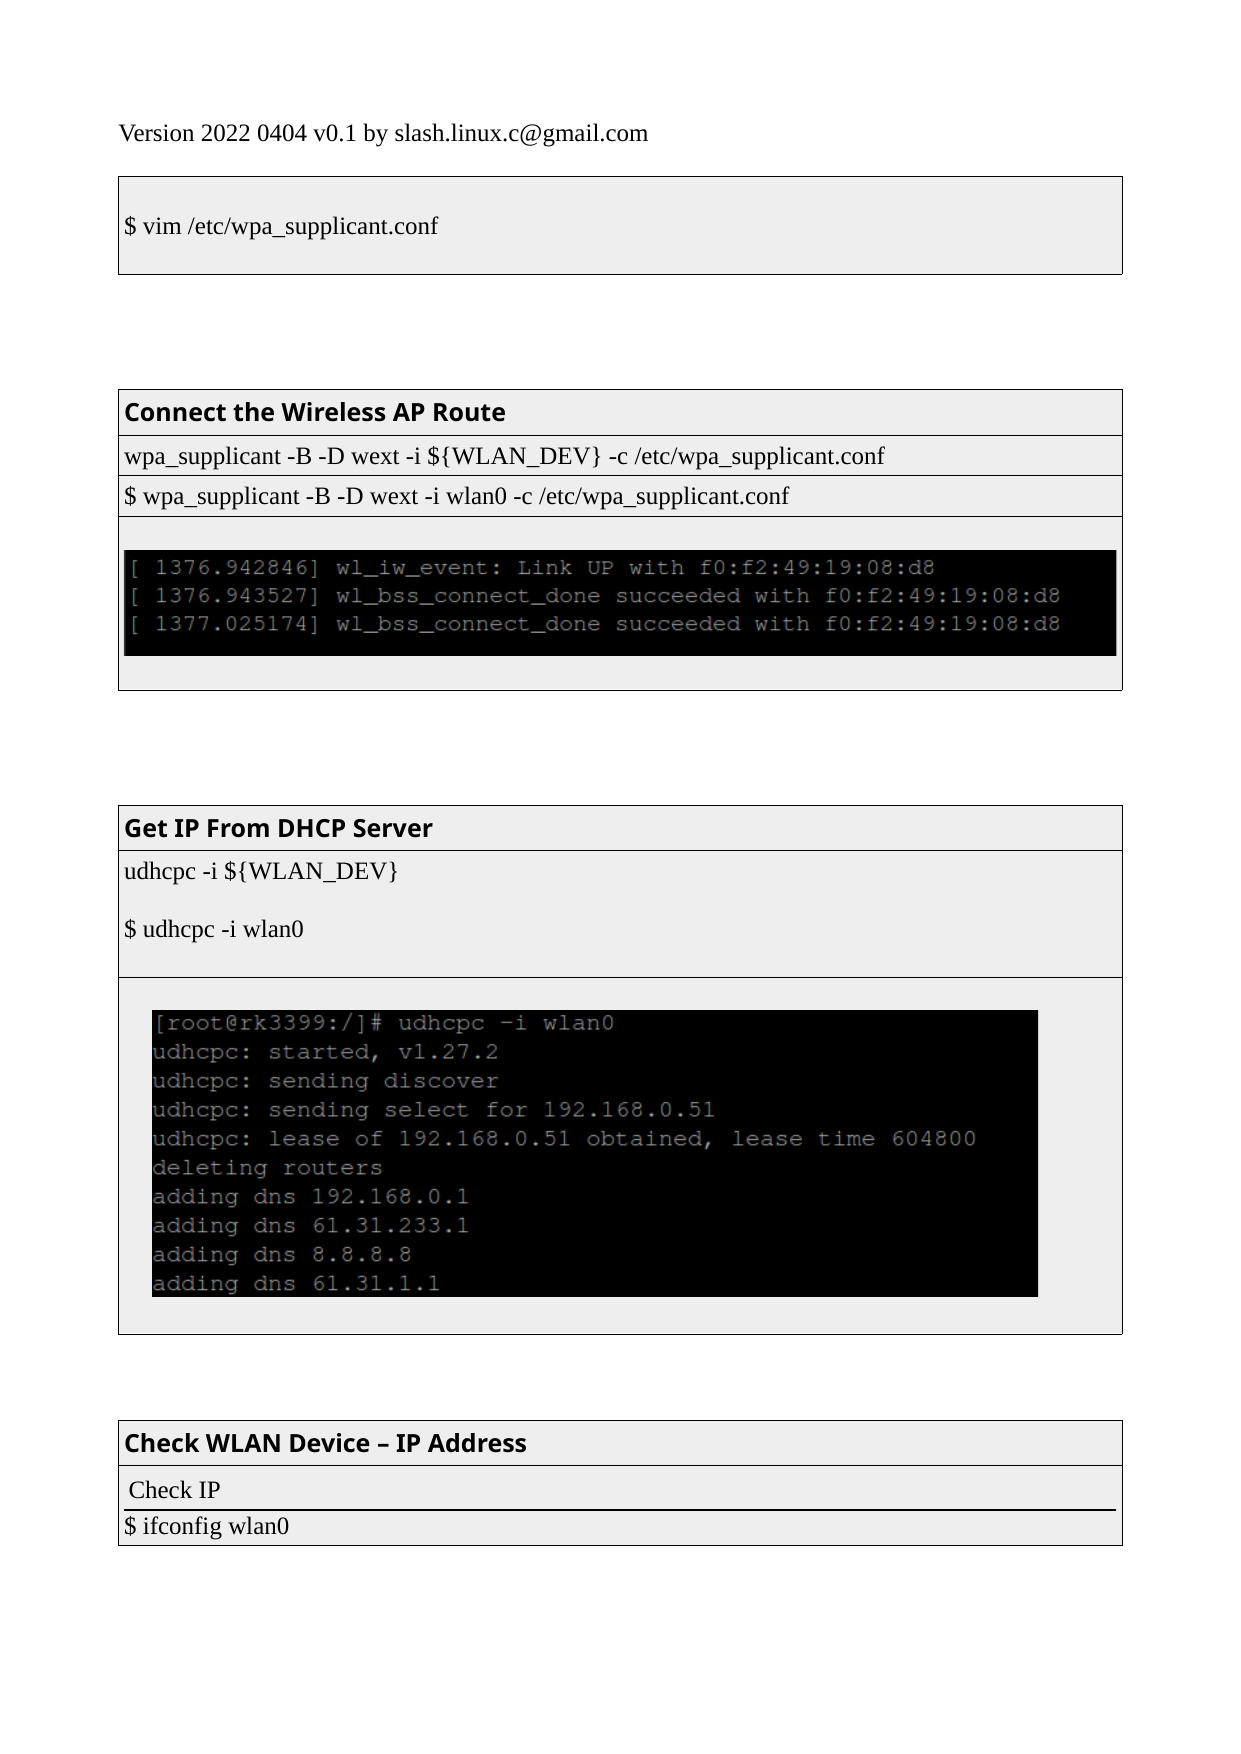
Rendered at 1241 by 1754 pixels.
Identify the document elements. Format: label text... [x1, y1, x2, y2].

picture [123, 550, 1117, 656]
table_cell wpa_supplicant -B -D wext -i ${WLAN_DEV} -c /etc/wpa_supplicant.conf [119, 436, 1122, 475]
table_header Connect the Wireless AP Route [119, 390, 1122, 435]
table_header Get IP From DHCP Server [119, 806, 1122, 850]
table_cell Check IP $ ifconfig wlan0 [119, 1466, 1122, 1545]
table_cell $ wpa_supplicant -B -D wext -i wlan0 -c /etc/wpa_supplicant.conf [119, 476, 1122, 516]
table_cell [119, 978, 1122, 1333]
table_cell [119, 517, 1122, 689]
picture [152, 1010, 1039, 1297]
table_cell udhcpc -i ${WLAN_DEV} $ udhcpc -i wlan0 [119, 851, 1122, 977]
table_cell $ vim /etc/wpa_supplicant.conf [119, 177, 1122, 274]
table_header Check WLAN Device – IP Address [119, 1421, 1122, 1465]
